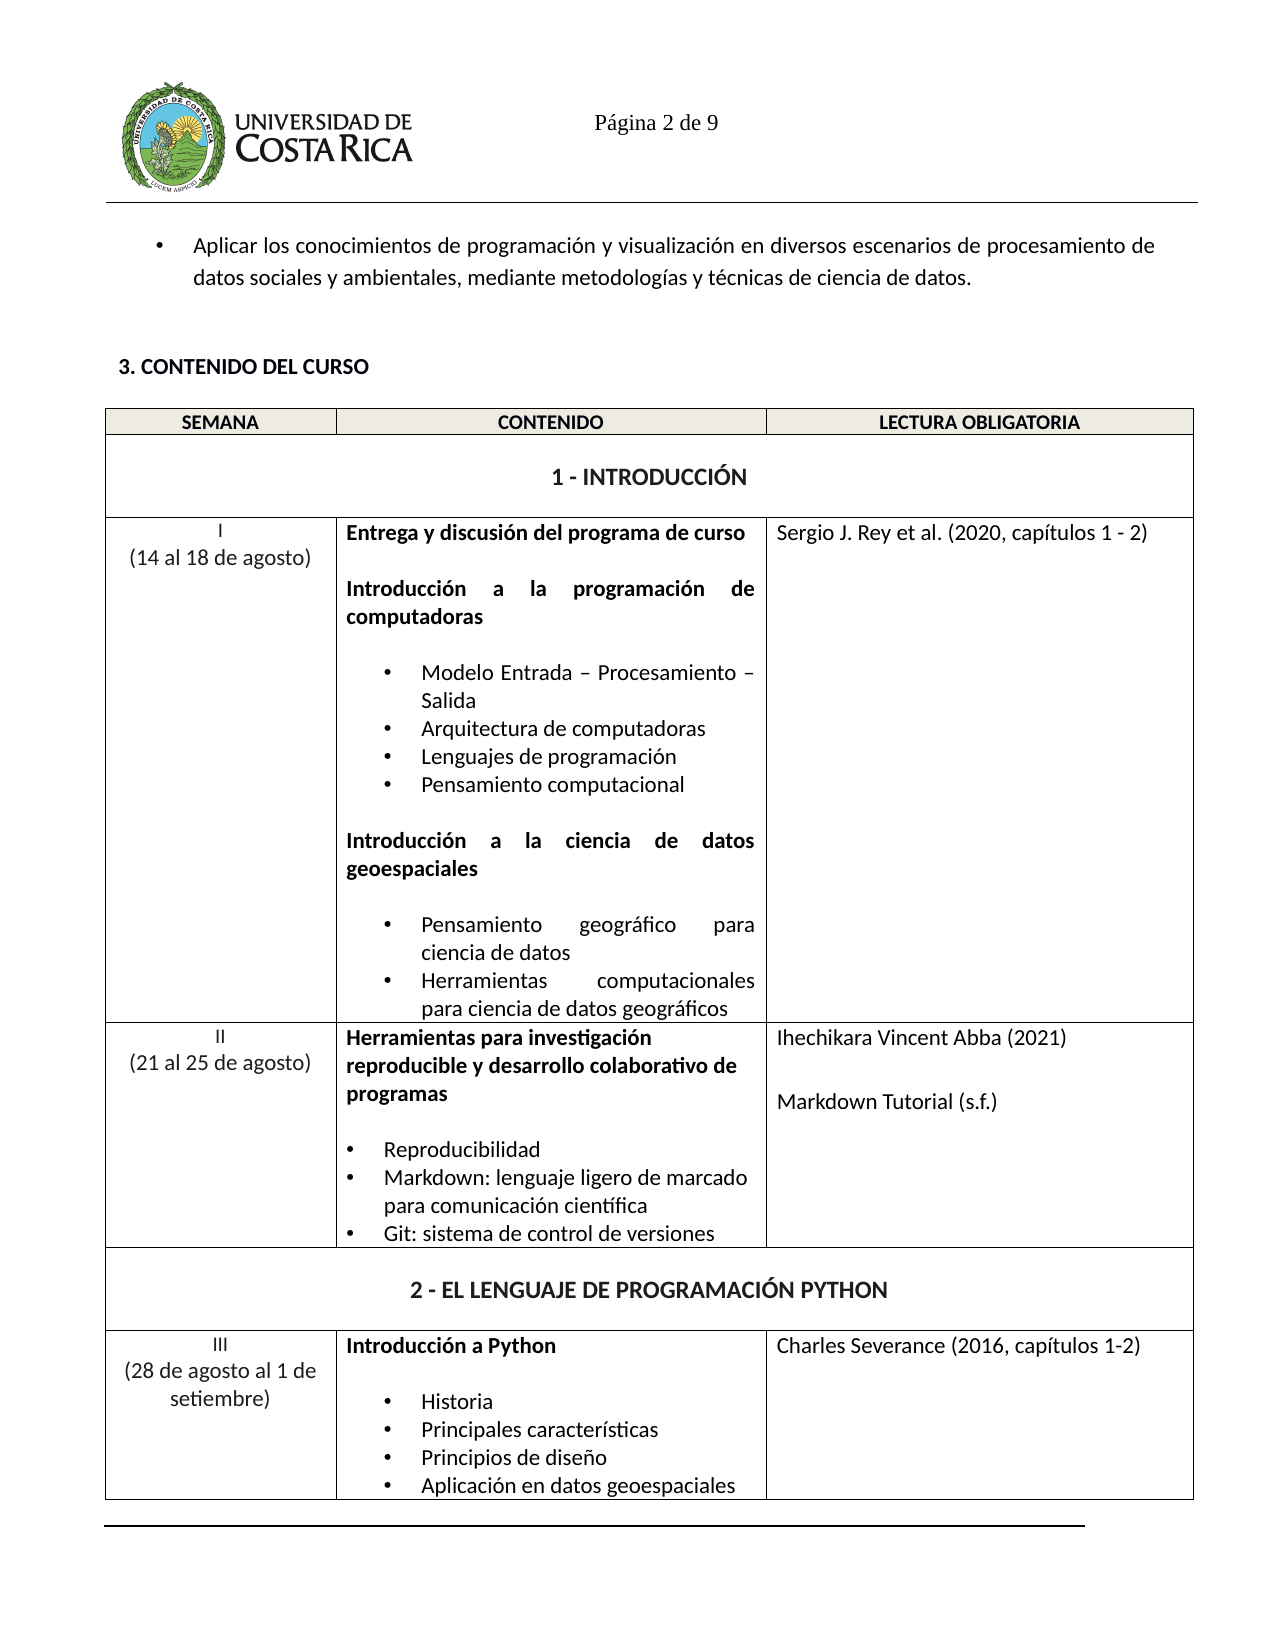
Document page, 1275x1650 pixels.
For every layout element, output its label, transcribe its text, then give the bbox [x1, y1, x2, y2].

table_header CONTENIDO [337, 409, 766, 434]
list Aplicar los conocimientos de programación y visualización en diversos escenarios de procesamiento de datos sociales y ambientales, mediante metodologías y técnicas de ciencia de datos. [156, 231, 1157, 292]
table_cell Entrega y discusión del programa de curso Introducción a la programación de computadoras Modelo Entrada – Procesamiento – Salida Arquitectura de computadoras Lenguajes de programación Pensamiento computacional Introducción a la ciencia de datos geoespaciales Pensamiento geográfico para ciencia de datos Herramientas computacionales para ciencia de datos geográficos [337, 518, 766, 1022]
table_header LECTURA OBLIGATORIA [767, 409, 1193, 434]
table_cell Charles Severance (2016, capítulos 1-2) [767, 1331, 1193, 1499]
table_cell II (21 al 25 de agosto) [106, 1023, 336, 1247]
table_cell 1 - INTRODUCCIÓN [106, 435, 1193, 517]
text 3. CONTENIDO DEL CURSO [118, 352, 1157, 380]
table_cell Sergio J. Rey et al. (2020, capítulos 1 - 2) [767, 518, 1193, 1022]
picture [118, 76, 417, 197]
table_header SEMANA [106, 409, 336, 434]
table_cell I (14 al 18 de agosto) [106, 518, 336, 1022]
table_cell 2 - EL LENGUAJE DE PROGRAMACIÓN PYTHON [106, 1248, 1193, 1330]
table_cell III (28 de agosto al 1 de setiembre) [106, 1331, 336, 1499]
table_cell Introducción a Python Historia Principales características Principios de diseño Aplicación en datos geoespaciales Herramientas para desarrollo Instalación Sintaxis de Python Tipos de datos Variables Expresiones Sentencias [337, 1331, 766, 1499]
table_cell Ihechikara Vincent Abba (2021) Markdown Tutorial (s.f.) [767, 1023, 1193, 1247]
table_cell Herramientas para investigación reproducible y desarrollo colaborativo de programas Reproducibilidad Markdown: lenguaje ligero de marcado para comunicación científica Git: sistema de control de versiones [337, 1023, 766, 1247]
